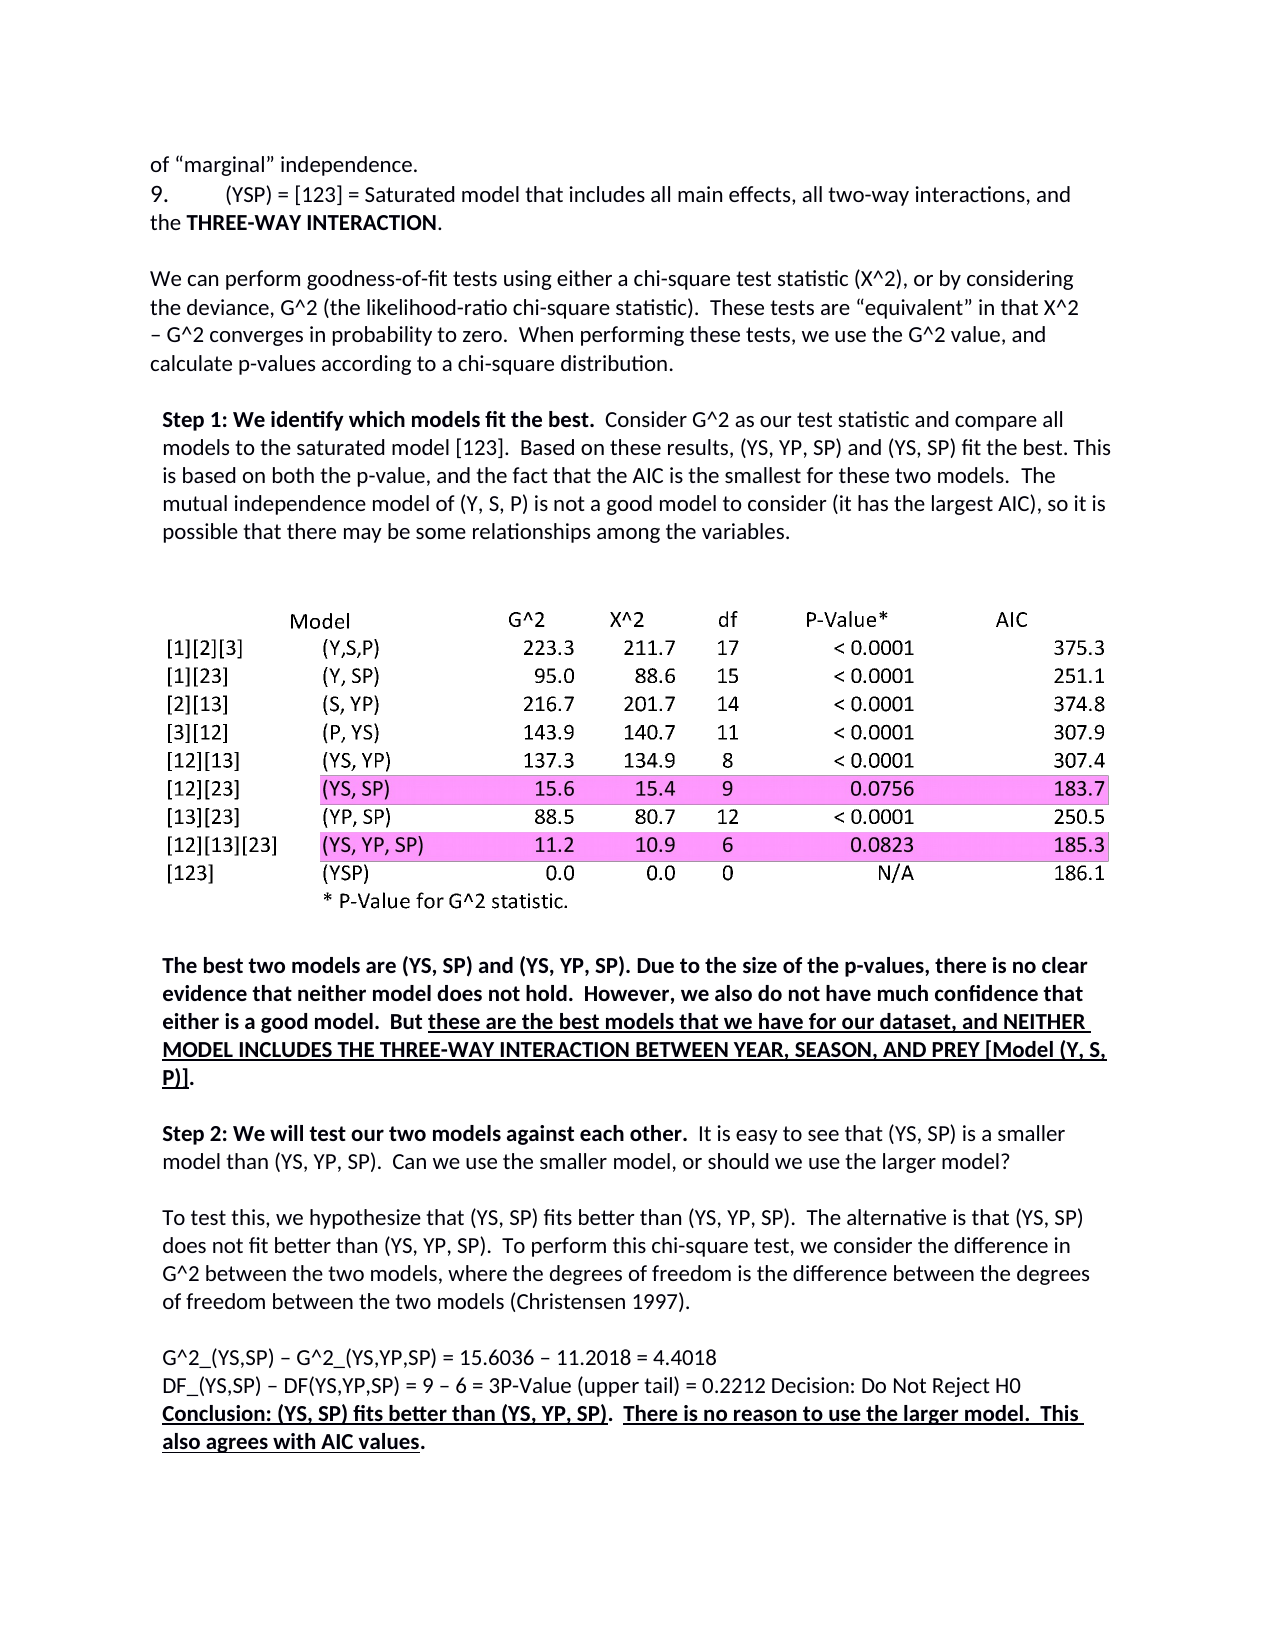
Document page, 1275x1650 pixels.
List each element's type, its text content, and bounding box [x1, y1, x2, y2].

text DF_(YS,SP) – DF(YS,YP,SP) = 9 – 6 = 3P-Value (upper tail) = 0.2212 Decision: Do Not Reject H0 [162, 1371, 1125, 1399]
text Conclusion: (YS, SP) fits better than (YS, YP, SP). There is no reason to use the larger model. This also agrees with AIC values. [162, 1399, 1114, 1455]
text The best two models are (YS, SP) and (YS, YP, SP). Due to the size of the p-values, there is no clear evidence that neither model does not hold. However, we also do not have much confidence that either is a good model. But these are the best models that we have for our dataset, and NEITHER MODEL INCLUDES THE THREE-WAY INTERACTION BETWEEN YEAR, SEASON, AND PREY [Model (Y, S, [162, 951, 1107, 1059]
list (YSP) = [123] = Saturated model that includes all main effects, all two-way interactions, and the THREE-WAY INTERACTION. [150, 178, 1080, 237]
text To test this, we hypothesize that (YS, SP) fits better than (YS, YP, SP). The alternative is that (YS, SP) does not fit better than (YS, YP, SP). To perform this chi-square test, we consider the difference in G^2 between the two models, where the degrees of freedom is the difference between the degrees of freedom between the two models (Christensen 1997). [162, 1203, 1107, 1315]
text P)]. [162, 1061, 1107, 1091]
list of “marginal” independence. [150, 150, 1094, 178]
text Step 1: We identify which models fit the best. Consider G^2 as our test statistic and compare all models to the saturated model [123]. Based on these results, (YS, YP, SP) and (YS, SP) fit the best. This is based on both the p-value, and the fact that the AIC is the smallest for these two models. The mutual independence model of (Y, S, P) is not a good model to consider (it has the largest AIC), so it is possible that there may be some relationships among the variables. [162, 405, 1117, 545]
list We can perform goodness-of-fit tests using either a chi-square test statistic (X^2), or by considering the deviance, G^2 (the likelihood-ratio chi-square statistic). These tests are “equivalent” in that X^2 – G^2 converges in probability to zero. When performing these tests, we use the G^2 value, and calculate p-values according to a chi-square distribution. [150, 264, 1080, 377]
text Step 2: We will test our two models against each other. It is easy to see that (YS, SP) is a smaller model than (YS, YP, SP). Can we use the smaller model, or should we use the larger model? [162, 1119, 1114, 1175]
text G^2_(YS,SP) – G^2_(YS,YP,SP) = 15.6036 – 11.2018 = 4.4018 [162, 1343, 1125, 1371]
